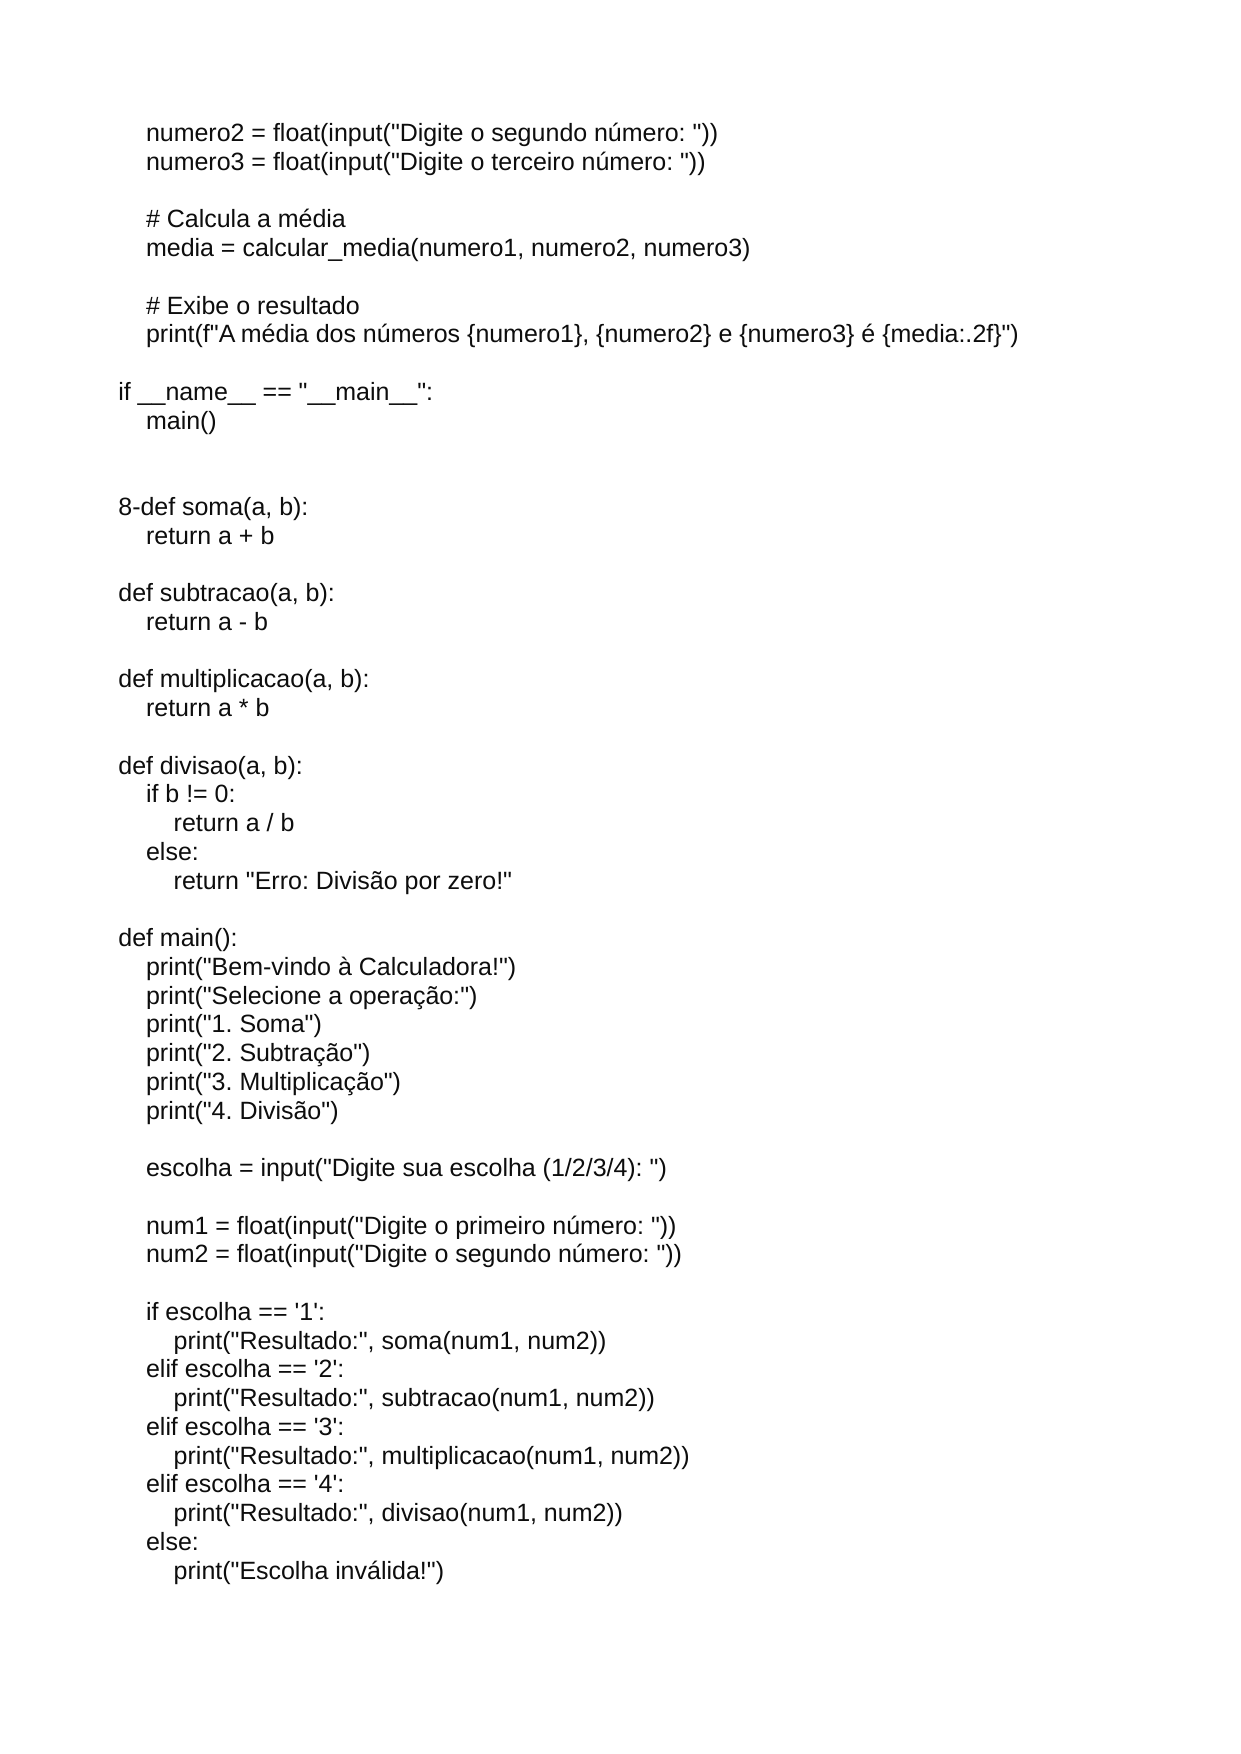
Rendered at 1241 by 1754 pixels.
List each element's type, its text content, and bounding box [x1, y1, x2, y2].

text numero3 = float(input("Digite o terceiro número: ")) [118, 147, 1122, 176]
text print("3. Multiplicação") [118, 1067, 1122, 1096]
text def main(): [118, 923, 1122, 952]
text num2 = float(input("Digite o segundo número: ")) [118, 1239, 1122, 1268]
text if __name__ == "__main__": [118, 377, 1122, 406]
text def divisao(a, b): [118, 751, 1122, 779]
text elif escolha == '3': [118, 1412, 1122, 1441]
text def subtracao(a, b): [118, 578, 1122, 607]
text elif escolha == '4': [118, 1469, 1122, 1498]
text if escolha == '1': [118, 1297, 1122, 1326]
text return a * b [118, 693, 1122, 722]
text # Calcula a média [118, 204, 1122, 233]
text print(f"A média dos números {numero1}, {numero2} e {numero3} é {media:.2f}") [118, 319, 1122, 348]
text main() [118, 406, 1122, 434]
text print("Bem-vindo à Calculadora!") [118, 952, 1122, 981]
text print("Resultado:", soma(num1, num2)) [118, 1326, 1122, 1354]
text print("Resultado:", multiplicacao(num1, num2)) [118, 1441, 1122, 1469]
text print("Resultado:", divisao(num1, num2)) [118, 1498, 1122, 1527]
text print("Selecione a operação:") [118, 981, 1122, 1009]
text print("1. Soma") [118, 1009, 1122, 1038]
text escolha = input("Digite sua escolha (1/2/3/4): ") [118, 1153, 1122, 1182]
text return a - b [118, 607, 1122, 636]
text else: [118, 837, 1122, 866]
text def multiplicacao(a, b): [118, 664, 1122, 693]
text # Exibe o resultado [118, 291, 1122, 319]
text return "Erro: Divisão por zero!" [118, 866, 1122, 894]
text print("Resultado:", subtracao(num1, num2)) [118, 1383, 1122, 1412]
text print("4. Divisão") [118, 1096, 1122, 1124]
text return a / b [118, 808, 1122, 837]
text numero2 = float(input("Digite o segundo número: ")) [118, 118, 1122, 147]
text print("2. Subtração") [118, 1038, 1122, 1067]
text return a + b [118, 521, 1122, 549]
text 8-def soma(a, b): [118, 492, 1122, 521]
text else: [118, 1527, 1122, 1556]
text elif escolha == '2': [118, 1354, 1122, 1383]
text if b != 0: [118, 779, 1122, 808]
text num1 = float(input("Digite o primeiro número: ")) [118, 1211, 1122, 1239]
text media = calcular_media(numero1, numero2, numero3) [118, 233, 1122, 262]
text print("Escolha inválida!") [118, 1556, 1122, 1584]
